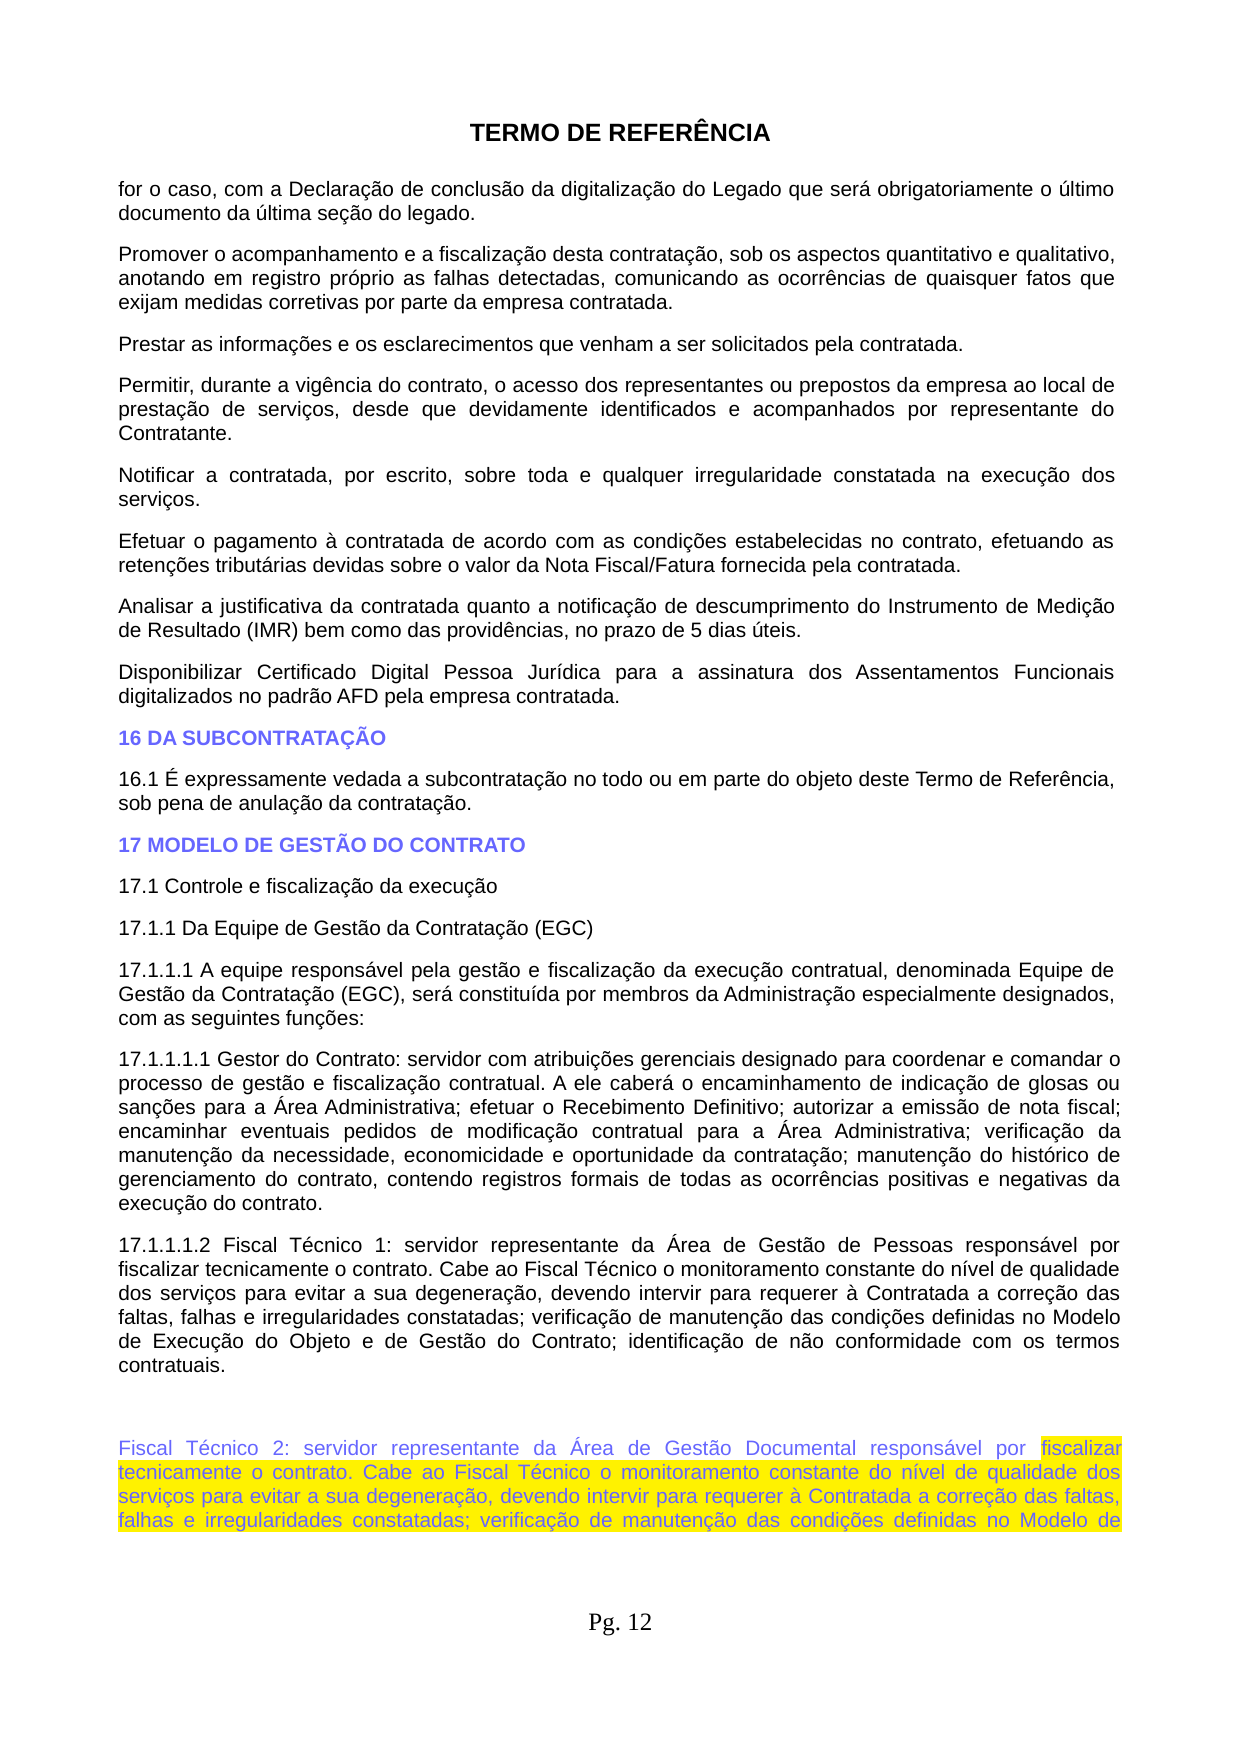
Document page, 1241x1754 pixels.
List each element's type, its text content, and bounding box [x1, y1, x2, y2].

text 17.1.1.1.1 Gestor do Contrato: servidor com atribuições gerenciais designado para coordenar e comandar o processo de gestão e fiscalização contratual. A ele caberá o encaminhamento de indicação de glosas ou sanções para a Área Administrativa; efetuar o Recebimento Definitivo; autorizar a emissão de nota fiscal; encaminhar eventuais pedidos de modificação contratual para a Área Administrativa; verificação da manutenção da necessidade, economicidade e oportunidade da contratação; manutenção do histórico de gerenciamento do contrato, contendo registros formais de todas as ocorrências positivas e negativas da execução do contrato. [118, 1047, 1122, 1215]
text Permitir, durante a vigência do contrato, o acesso dos representantes ou prepostos da empresa ao local de prestação de serviços, desde que devidamente identificados e acompanhados por representante do Contratante. [118, 373, 1116, 445]
text for o caso, com a Declaração de conclusão da digitalização do Legado que será obrigatoriamente o último documento da última seção do legado. [118, 176, 1116, 224]
text 16.1 É expressamente vedada a subcontratação no todo ou em parte do objeto deste Termo de Referência, sob pena de anulação da contratação. [118, 767, 1116, 815]
text Analisar a justificativa da contratada quanto a notificação de descumprimento do Instrumento de Medição de Resultado (IMR) bem como das providências, no prazo de 5 dias úteis. [118, 594, 1116, 642]
text 17.1.1.1.2 Fiscal Técnico 1: servidor representante da Área de Gestão de Pessoas responsável por fiscalizar tecnicamente o contrato. Cabe ao Fiscal Técnico o monitoramento constante do nível de qualidade dos serviços para evitar a sua degeneração, devendo intervir para requerer à Contratada a correção das faltas, falhas e irregularidades constatadas; verificação de manutenção das condições definidas no Modelo de Execução do Objeto e de Gestão do Contrato; identificação de não conformidade com os termos contratuais. [118, 1233, 1122, 1376]
text Prestar as informações e os esclarecimentos que venham a ser solicitados pela contratada. [118, 332, 1116, 356]
text Promover o acompanhamento e a fiscalização desta contratação, sob os aspectos quantitativo e qualitativo, anotando em registro próprio as falhas detectadas, comunicando as ocorrências de quaisquer fatos que exijam medidas corretivas por parte da empresa contratada. [118, 242, 1116, 314]
text 17.1 Controle e fiscalização da execução [118, 874, 1116, 898]
text Disponibilizar Certificado Digital Pessoa Jurídica para a assinatura dos Assentamentos Funcionais digitalizados no padrão AFD pela empresa contratada. [118, 660, 1116, 708]
text Efetuar o pagamento à contratada de acordo com as condições estabelecidas no contrato, efetuando as retenções tributárias devidas sobre o valor da Nota Fiscal/Fatura fornecida pela contratada. [118, 528, 1116, 576]
text Notificar a contratada, por escrito, sobre toda e qualquer irregularidade constatada na execução dos serviços. [118, 463, 1116, 511]
text Fiscal Técnico 2: servidor representante da Área de Gestão Documental responsável por fiscalizar tecnicamente o contrato. Cabe ao Fiscal Técnico o monitoramento constante do nível de qualidade dos serviços para evitar a sua degeneração, devendo intervir para requerer à Contratada a correção das faltas, falhas e irregularidades constatadas; verificação de manutenção das condições definidas no Modelo de [118, 1436, 1122, 1532]
text 16 DA SUBCONTRATAÇÃO [118, 725, 1116, 749]
text 17 MODELO DE GESTÃO DO CONTRATO [118, 833, 1116, 857]
text 17.1.1.1 A equipe responsável pela gestão e fiscalização da execução contratual, denominada Equipe de Gestão da Contratação (EGC), será constituída por membros da Administração especialmente designados, com as seguintes funções: [118, 958, 1116, 1029]
text 17.1.1 Da Equipe de Gestão da Contratação (EGC) [118, 916, 1116, 940]
